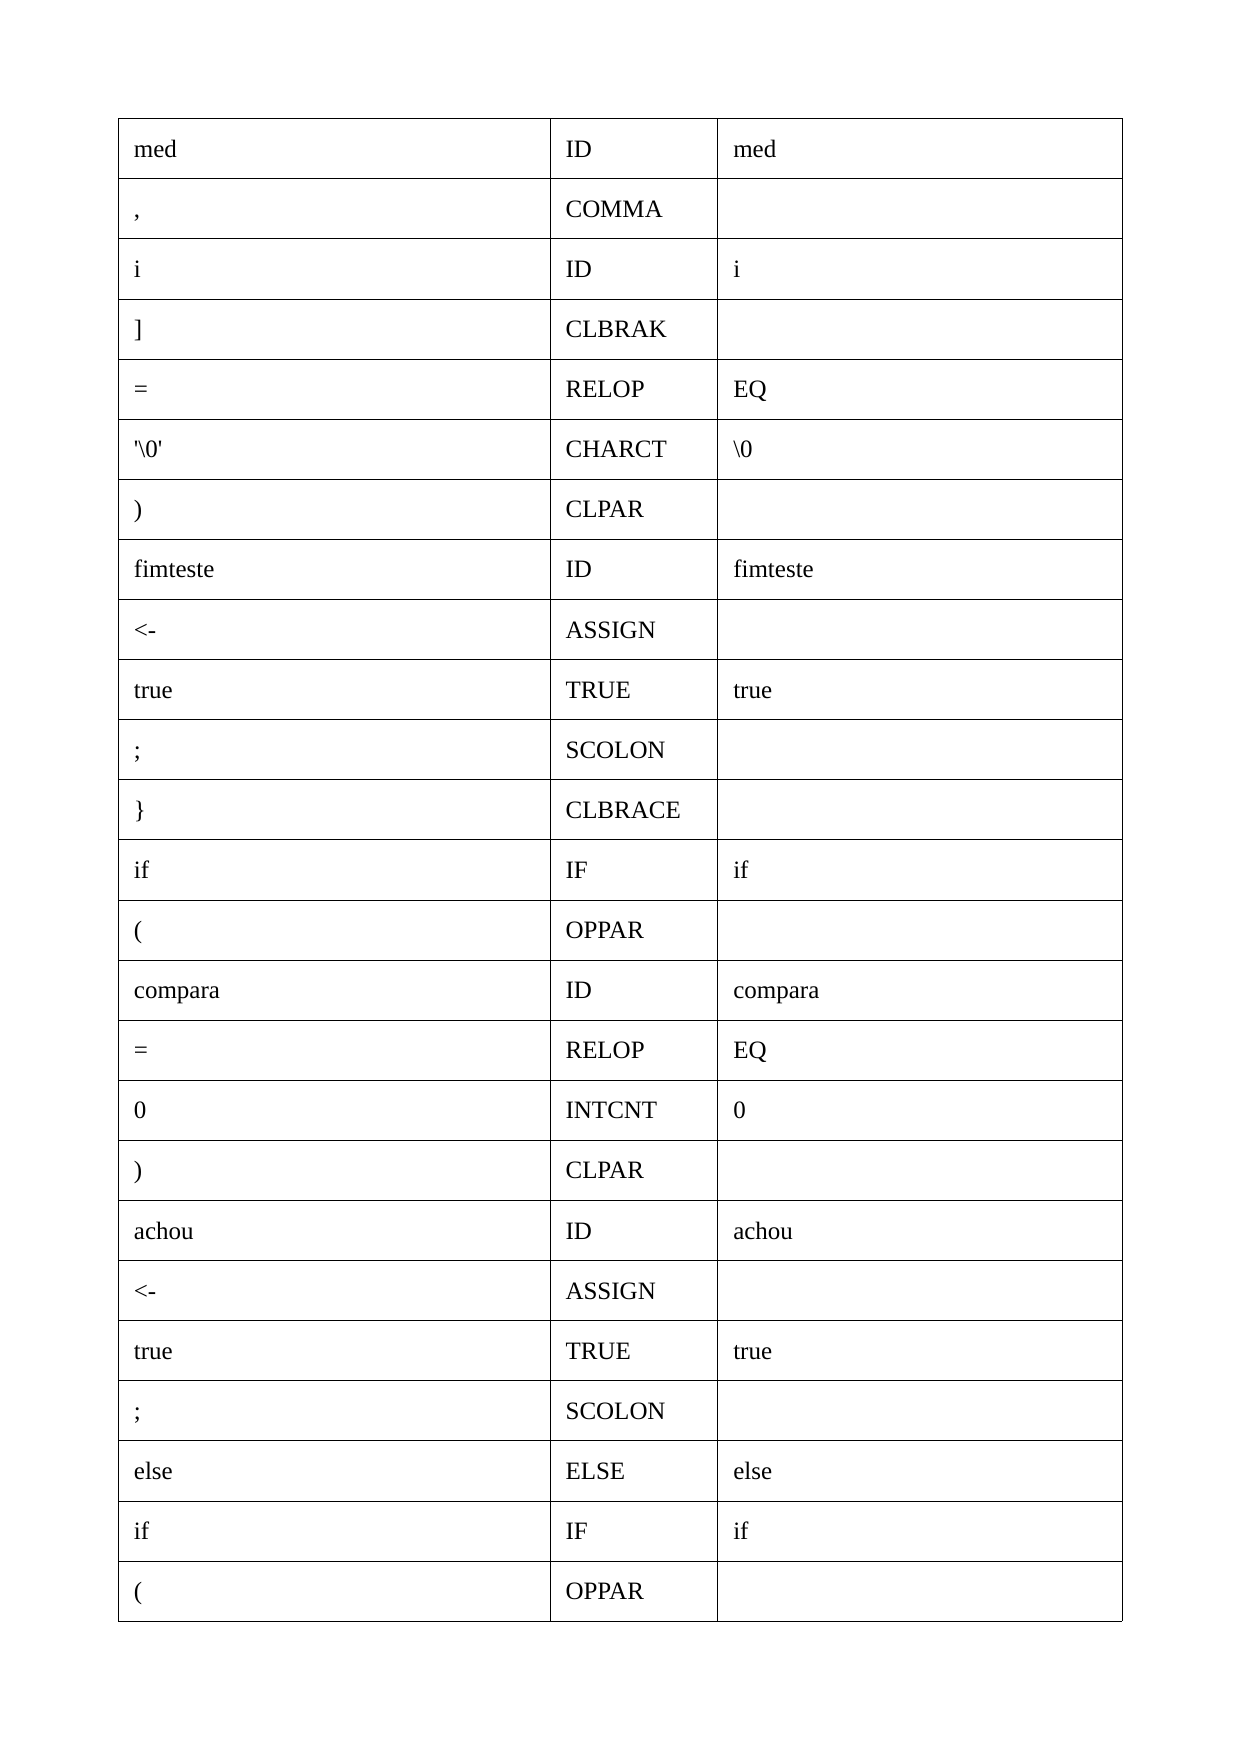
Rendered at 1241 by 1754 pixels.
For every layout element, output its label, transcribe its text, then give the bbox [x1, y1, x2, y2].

table_cell achou [718, 1201, 1122, 1260]
table_cell i [119, 239, 550, 298]
table_cell true [119, 660, 550, 719]
table_cell = [119, 1021, 550, 1080]
table_cell fimteste [718, 540, 1122, 599]
table_cell ID [551, 961, 717, 1020]
table_cell ; [119, 1381, 550, 1440]
table_cell ] [119, 300, 550, 358]
table_cell } [119, 780, 550, 839]
table_cell else [119, 1441, 550, 1501]
table_cell '\0' [119, 420, 550, 479]
table_cell [718, 1562, 1122, 1621]
table_cell ASSIGN [551, 1261, 717, 1320]
table_cell ELSE [551, 1441, 717, 1501]
table_cell ) [119, 480, 550, 539]
table_cell ID [551, 1201, 717, 1260]
table_cell EQ [718, 360, 1122, 419]
table_cell med [119, 119, 550, 178]
table_cell i [718, 239, 1122, 298]
table_cell fimteste [119, 540, 550, 599]
table_cell \0 [718, 420, 1122, 479]
table_cell SCOLON [551, 1381, 717, 1440]
table_cell [718, 300, 1122, 358]
table_cell SCOLON [551, 720, 717, 779]
table_cell ) [119, 1141, 550, 1200]
table_cell ( [119, 901, 550, 959]
table_cell ; [119, 720, 550, 779]
table_cell [718, 901, 1122, 959]
table_cell if [119, 840, 550, 899]
table_cell CHARCT [551, 420, 717, 479]
table_cell [718, 179, 1122, 238]
table_cell [718, 600, 1122, 659]
table_cell TRUE [551, 660, 717, 719]
table_cell COMMA [551, 179, 717, 238]
table_cell OPPAR [551, 1562, 717, 1621]
table_cell [718, 780, 1122, 839]
table_cell TRUE [551, 1321, 717, 1380]
table_cell 0 [718, 1081, 1122, 1140]
table_cell [718, 480, 1122, 539]
table_cell CLPAR [551, 1141, 717, 1200]
table_cell <- [119, 1261, 550, 1320]
table_cell compara [718, 961, 1122, 1020]
table_cell ID [551, 239, 717, 298]
table_cell true [718, 1321, 1122, 1380]
table_cell INTCNT [551, 1081, 717, 1140]
table_cell [718, 1381, 1122, 1440]
table_cell if [718, 840, 1122, 899]
table_cell else [718, 1441, 1122, 1501]
table_cell , [119, 179, 550, 238]
table_cell <- [119, 600, 550, 659]
table_cell true [119, 1321, 550, 1380]
table_cell IF [551, 1502, 717, 1561]
table_cell true [718, 660, 1122, 719]
table_cell ASSIGN [551, 600, 717, 659]
table_cell [718, 720, 1122, 779]
table_cell ( [119, 1562, 550, 1621]
table_cell CLBRAK [551, 300, 717, 358]
table_cell [718, 1141, 1122, 1200]
table_cell compara [119, 961, 550, 1020]
table_cell EQ [718, 1021, 1122, 1080]
table_cell = [119, 360, 550, 419]
table_cell achou [119, 1201, 550, 1260]
table_cell RELOP [551, 360, 717, 419]
table_cell ID [551, 540, 717, 599]
table_cell if [119, 1502, 550, 1561]
table_cell CLBRACE [551, 780, 717, 839]
table_cell [718, 1261, 1122, 1320]
table_cell ID [551, 119, 717, 178]
table_cell IF [551, 840, 717, 899]
table_cell med [718, 119, 1122, 178]
table_cell if [718, 1502, 1122, 1561]
table_cell OPPAR [551, 901, 717, 959]
table_cell 0 [119, 1081, 550, 1140]
table_cell RELOP [551, 1021, 717, 1080]
table_cell CLPAR [551, 480, 717, 539]
